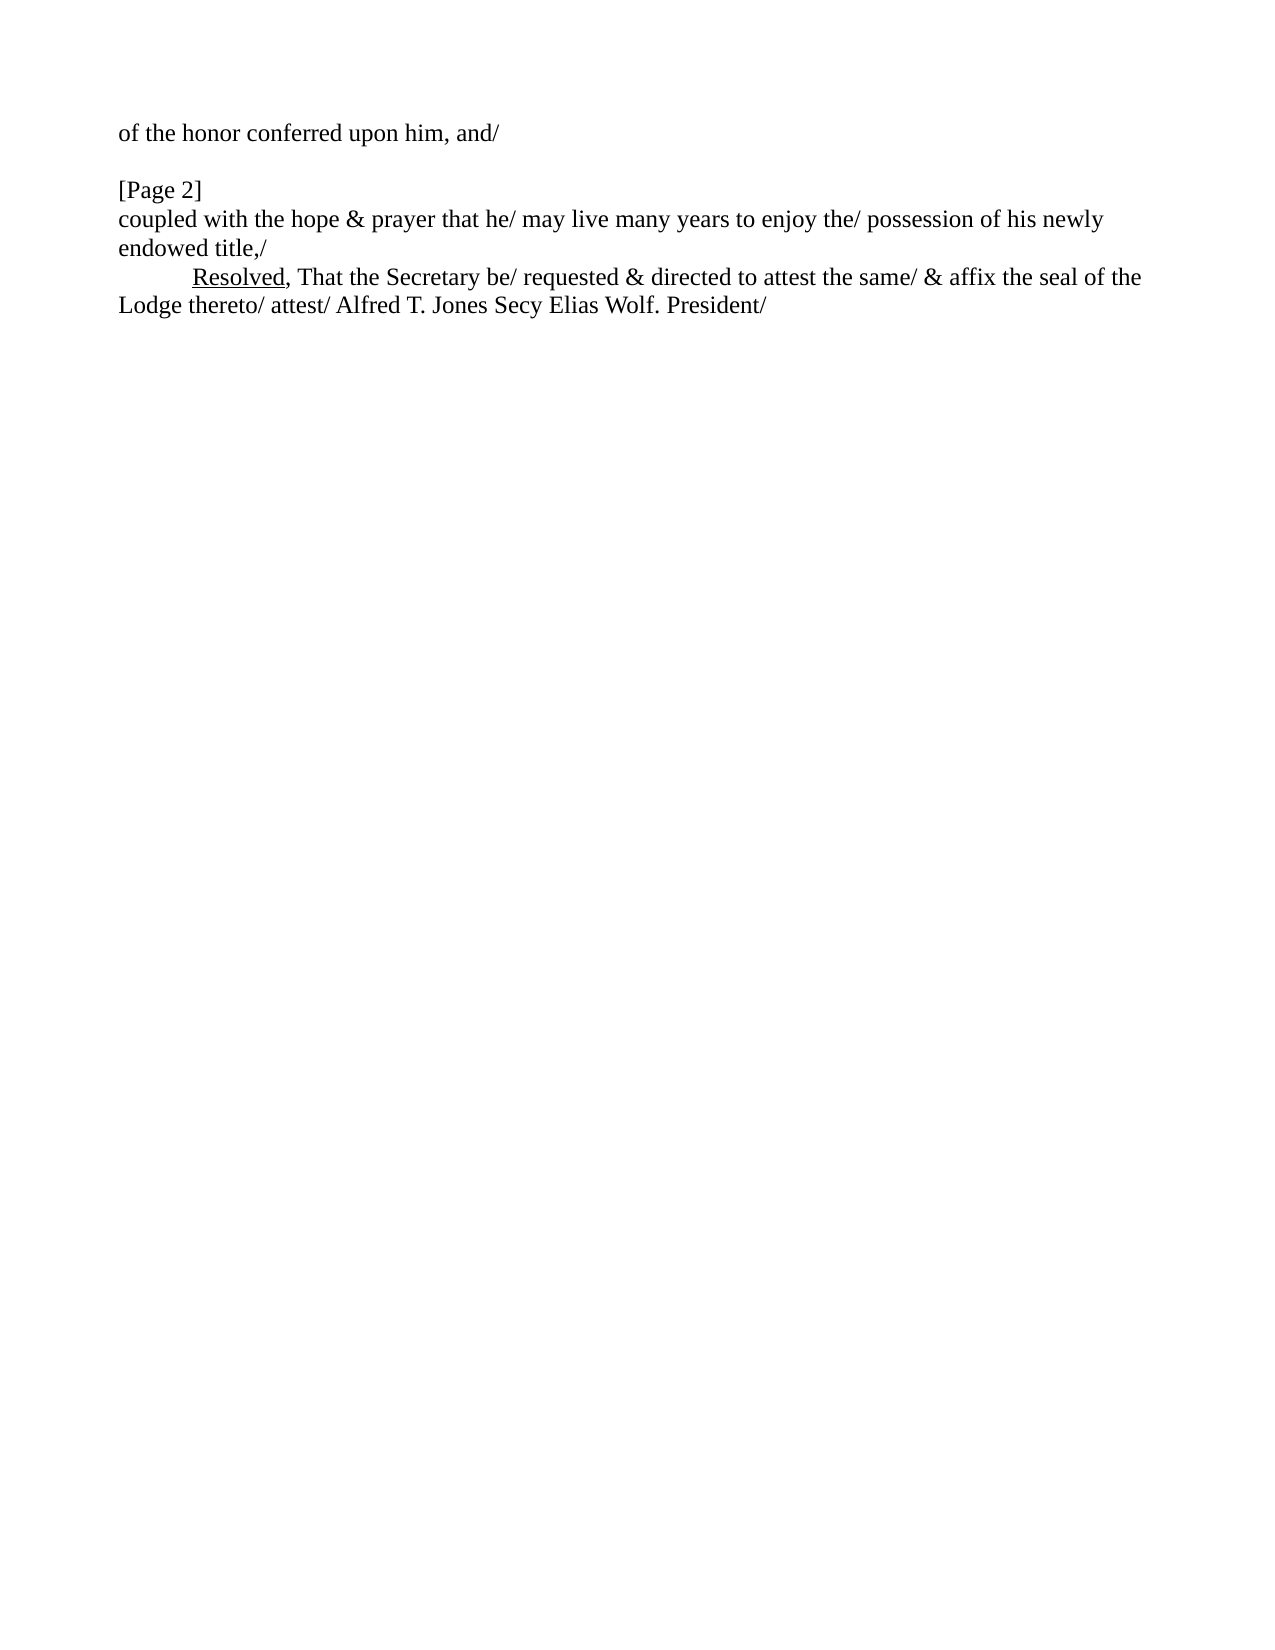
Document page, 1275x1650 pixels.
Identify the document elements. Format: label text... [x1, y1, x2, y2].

text of the honor conferred upon him, and/ [118, 118, 1157, 147]
text Resolved, That the Secretary be/ requested & directed to attest the same/ & affix the seal of the Lodge thereto/ attest/ Alfred T. Jones Secy Elias Wolf. President/ [118, 262, 1157, 319]
text coupled with the hope & prayer that he/ may live many years to enjoy the/ possession of his newly endowed title,/ [118, 204, 1157, 262]
text [Page 2] [118, 176, 1157, 204]
